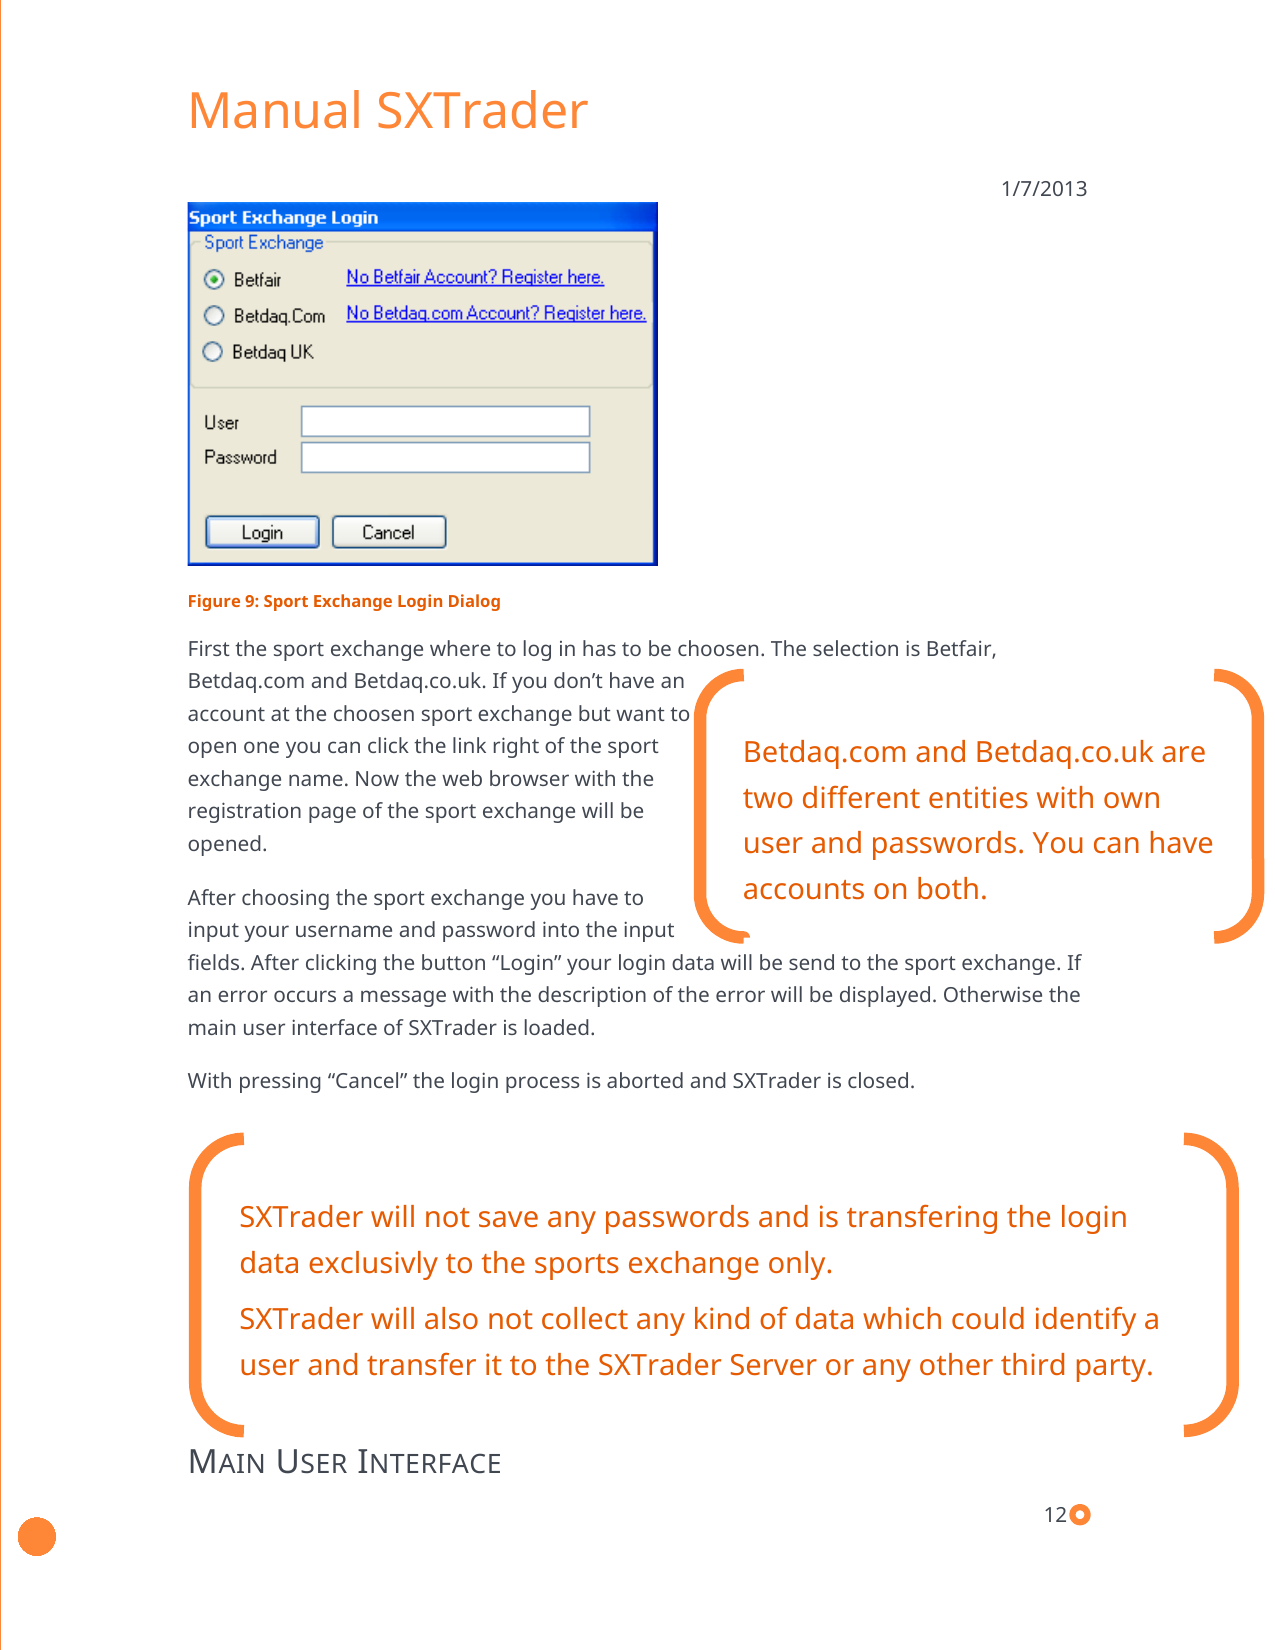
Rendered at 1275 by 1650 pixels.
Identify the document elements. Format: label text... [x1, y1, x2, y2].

text With pressing “Cancel” the login process is aborted and SXTrader is closed. [187, 1067, 1087, 1095]
text First the sport exchange where to log in has to be choosen. The selection is Betfair, Betdaq.com and Betdaq.co.uk. If you don’t have an account at the choosen sport exchange but want to open one you can click the link right of the sport exchange name. Now the web browser with the registration page of the sport exchange will be opened. [187, 634, 1087, 858]
text After choosing the sport exchange you have to input your username and password into the input fields. After clicking the button “Login” your login data will be send to the sport exchange. If an error occurs a message with the description of the error will be displayed. Otherwise the main user interface of SXTrader is loaded. [187, 883, 1087, 1042]
text Figure 9: Sport Exchange Login Dialog [187, 590, 1087, 613]
subtitle Main User Interface [187, 1157, 1087, 1483]
